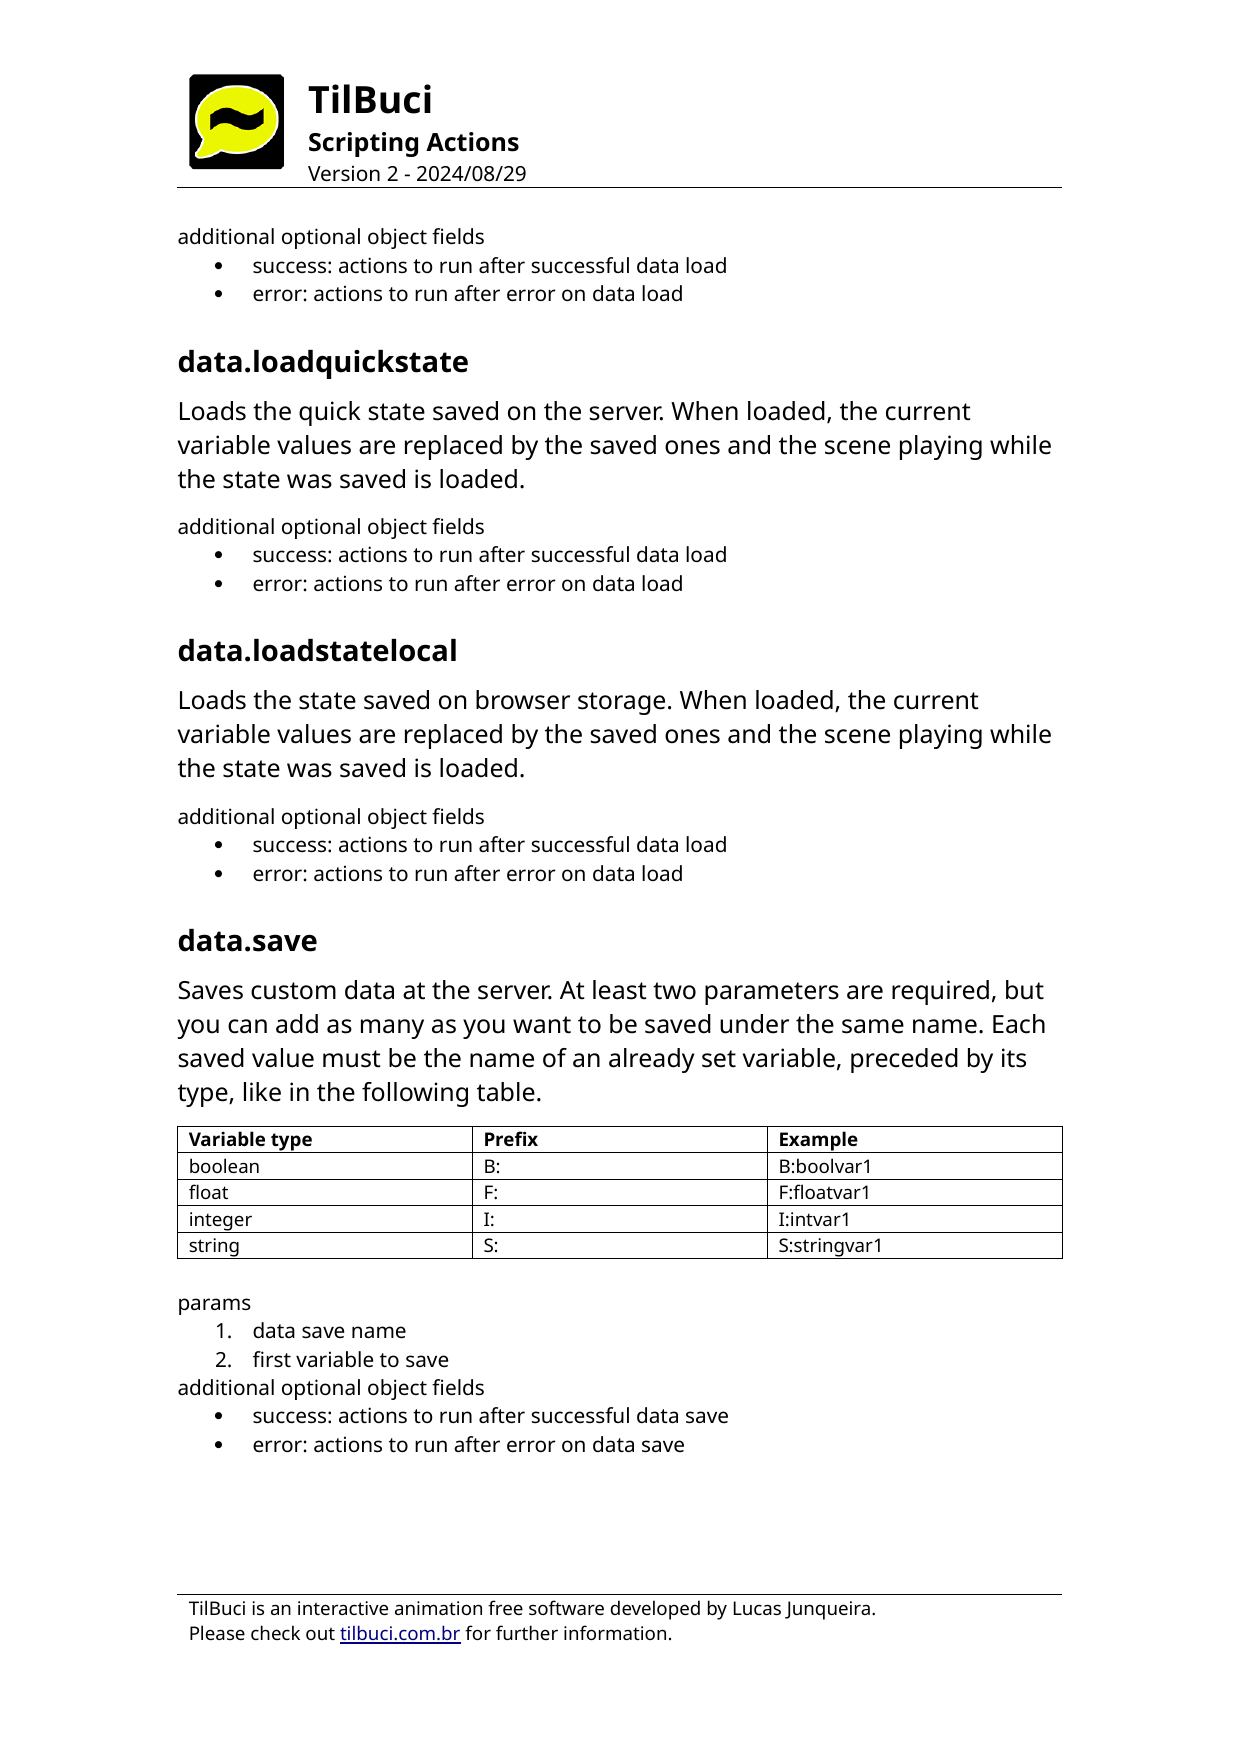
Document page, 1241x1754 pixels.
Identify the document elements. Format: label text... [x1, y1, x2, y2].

list additional optional object fields [177, 1373, 1063, 1402]
table_cell boolean [178, 1153, 472, 1179]
table_header Example [768, 1127, 1062, 1152]
table_cell float [178, 1180, 472, 1205]
list additional optional object fields [177, 802, 1063, 830]
subtitle data.save [177, 920, 1063, 960]
table_cell I: [473, 1206, 767, 1232]
list data save name [215, 1316, 1063, 1345]
list success: actions to run after successful data load [215, 830, 1063, 859]
table_cell F:floatvar1 [768, 1180, 1062, 1205]
table_header Prefix [473, 1127, 767, 1152]
table_cell I:intvar1 [768, 1206, 1062, 1232]
list error: actions to run after error on data load [215, 279, 1063, 308]
list success: actions to run after successful data load [215, 541, 1063, 569]
list first variable to save [215, 1345, 1063, 1373]
text Loads the quick state saved on the server. When loaded, the current variable values are replaced by the saved ones and the scene playing while the state was saved is loaded. [177, 393, 1063, 495]
table_cell F: [473, 1180, 767, 1205]
list additional optional object fields [177, 512, 1063, 541]
list success: actions to run after successful data save [215, 1402, 1063, 1430]
table_header Variable type [178, 1127, 472, 1152]
list error: actions to run after error on data load [215, 569, 1063, 597]
table_cell string [178, 1233, 472, 1258]
list params [177, 1288, 1063, 1316]
table_cell S:stringvar1 [768, 1233, 1062, 1258]
text Loads the state saved on browser storage. When loaded, the current variable values are replaced by the saved ones and the scene playing while the state was saved is loaded. [177, 683, 1063, 785]
subtitle data.loadstatelocal [177, 631, 1063, 670]
table_cell B:boolvar1 [768, 1153, 1062, 1179]
table_cell S: [473, 1233, 767, 1258]
text Saves custom data at the server. At least two parameters are required, but you can add as many as you want to be saved under the same name. Each saved value must be the name of an already set variable, preceded by its type, like in the following table. [177, 973, 1063, 1109]
list error: actions to run after error on data load [215, 859, 1063, 887]
table_cell integer [178, 1206, 472, 1232]
table_cell B: [473, 1153, 767, 1179]
list error: actions to run after error on data save [215, 1430, 1063, 1458]
list success: actions to run after successful data load [215, 251, 1063, 279]
list additional optional object fields [177, 222, 1063, 251]
subtitle data.loadquickstate [177, 341, 1063, 381]
